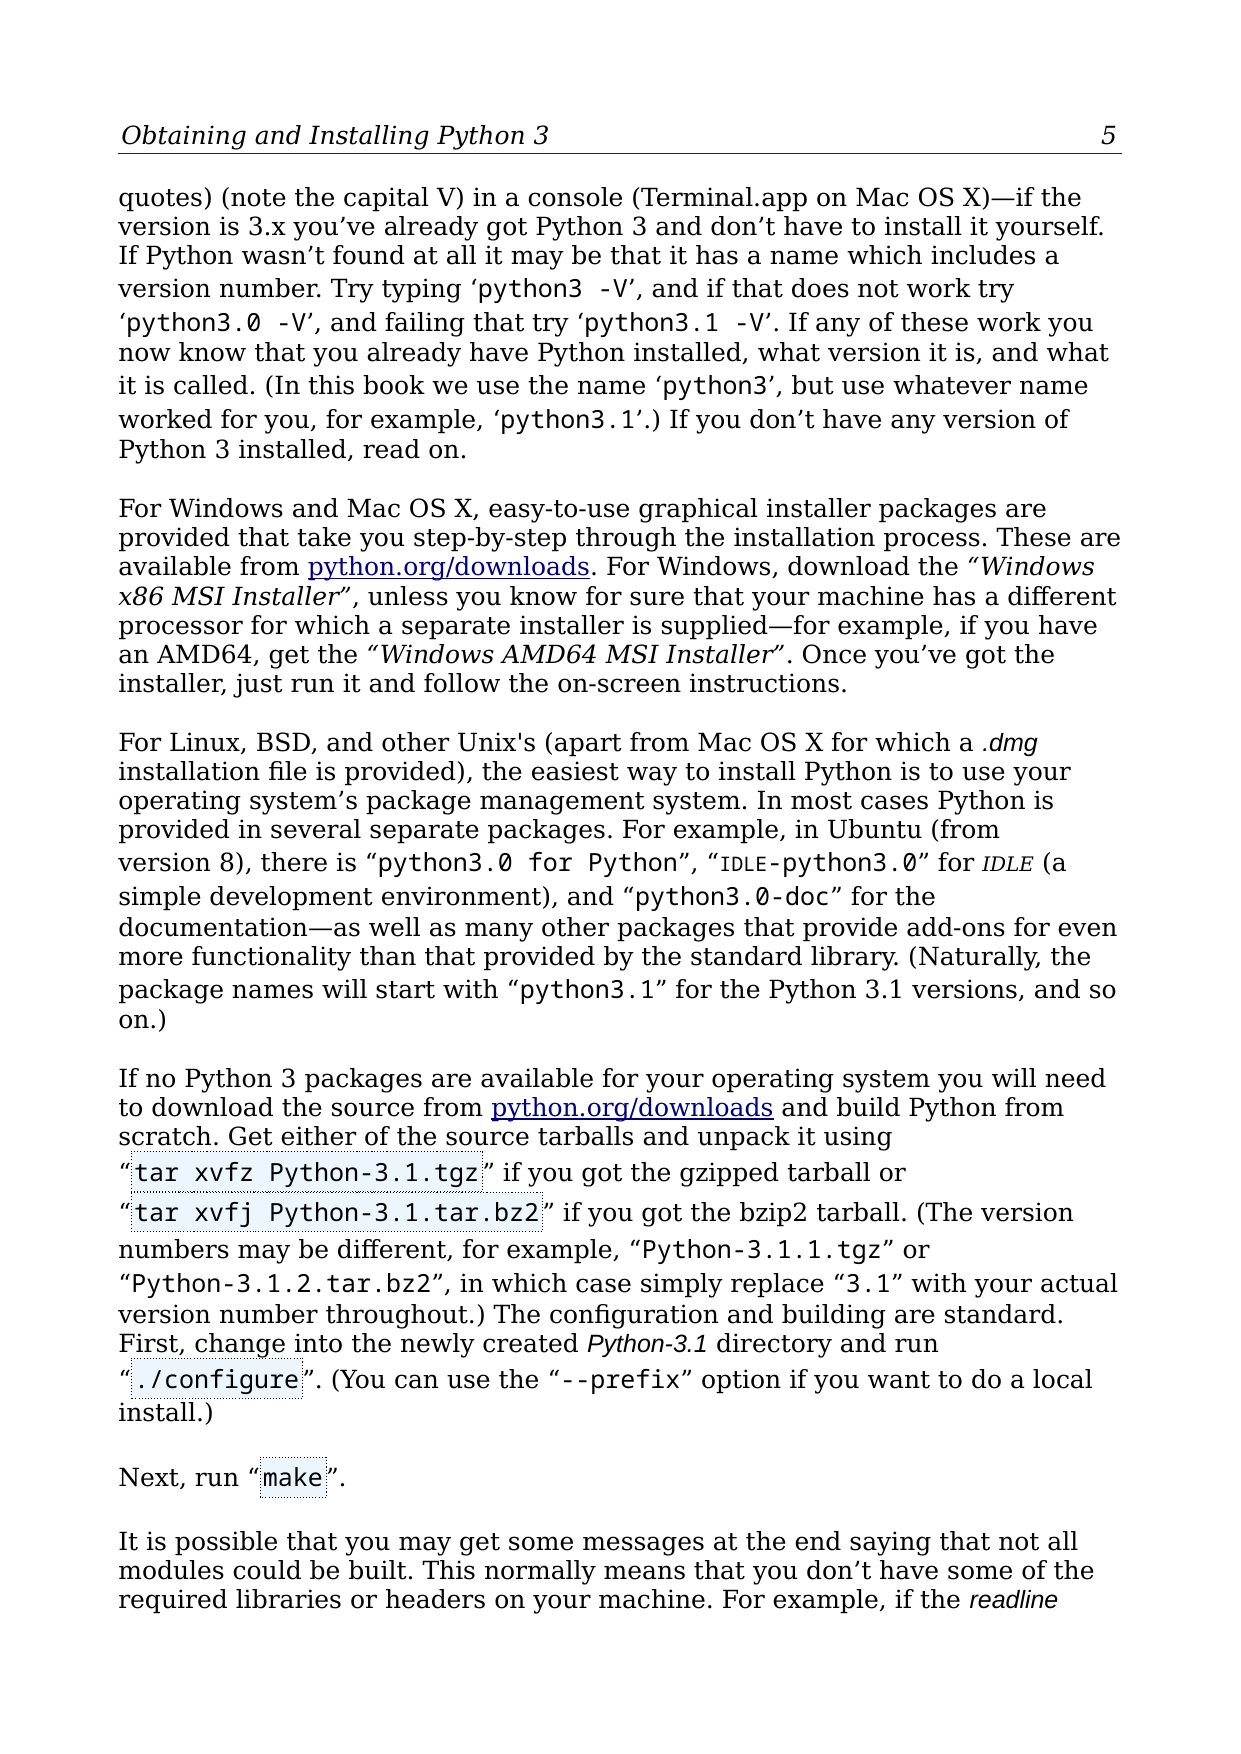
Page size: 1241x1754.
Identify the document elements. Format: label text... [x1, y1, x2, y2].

text If no Python 3 packages are available for your operating system you will need to download the source from python.org/downloads and build Python from scratch. Get either of the source tarballs and unpack it using “tar xvfz Python‑3.1.tgz” if you got the gzipped tarball or “tar xvfj Python‑3.1.tar.bz2” if you got the bzip2 tarball. (The version numbers may be different, for example, “Python-3.1.1.tgz” or “Python‑3.1.2.tar.bz2”, in which case simply replace “3.1” with your actual version number throughout.) The configuration and building are standard. First, change into the newly created Python-3.1 directory and run “./configure”. (You can use the “--prefix” option if you want to do a local install.) [118, 1064, 1122, 1428]
text Next, run “make”. [118, 1457, 260, 1497]
text For Linux, BSD, and other Unix's (apart from Mac OS X for which a .dmg installation file is provided), the easiest way to install Python is to use your operating system’s package management system. In most cases Python is provided in several separate packages. For example, in Ubuntu (from version 8), there is “python3.0 for Python”, “idle-python3.0” for idle (a simple development environment), and “python3.0-doc” for the documentation—as well as many other packages that provide add-ons for even more functionality than that provided by the standard library. (Naturally, the package names will start with “python3.1” for the Python 3.1 versions, and so on.) [118, 728, 1122, 1034]
text For Windows and Mac OS X, easy-to-use graphical installer packages are provided that take you step-by-step through the installation process. These are available from python.org/downloads. For Windows, download the “Windows x86 MSI Installer”, unless you know for sure that your machine has a different processor for which a separate installer is supplied—for example, if you have an AMD64, get the “Windows AMD64 MSI Installer”. Once you’ve got the installer, just run it and follow the on-screen instructions. [118, 494, 1122, 698]
text Next, run “make”. [326, 1457, 1122, 1497]
text It is possible that you may get some messages at the end saying that not all modules could be built. This normally means that you don’t have some of the required libraries or headers on your machine. For example, if the readline [118, 1527, 1122, 1614]
text quotes) (note the capital V) in a console (Terminal.app on Mac OS X)—if the version is 3.x you’ve already got Python 3 and don’t have to install it yourself. If Python wasn’t found at all it may be that it has a name which includes a version number. Try typing ‘python3 -V’, and if that does not work try ‘python3.0 -V’, and failing that try ‘python3.1 -V’. If any of these work you now know that you already have Python installed, what version it is, and what it is called. (In this book we use the name ‘python3’, but use whatever name worked for you, for example, ‘python3.1’.) If you don’t have any version of Python 3 installed, read on. [118, 183, 1122, 465]
